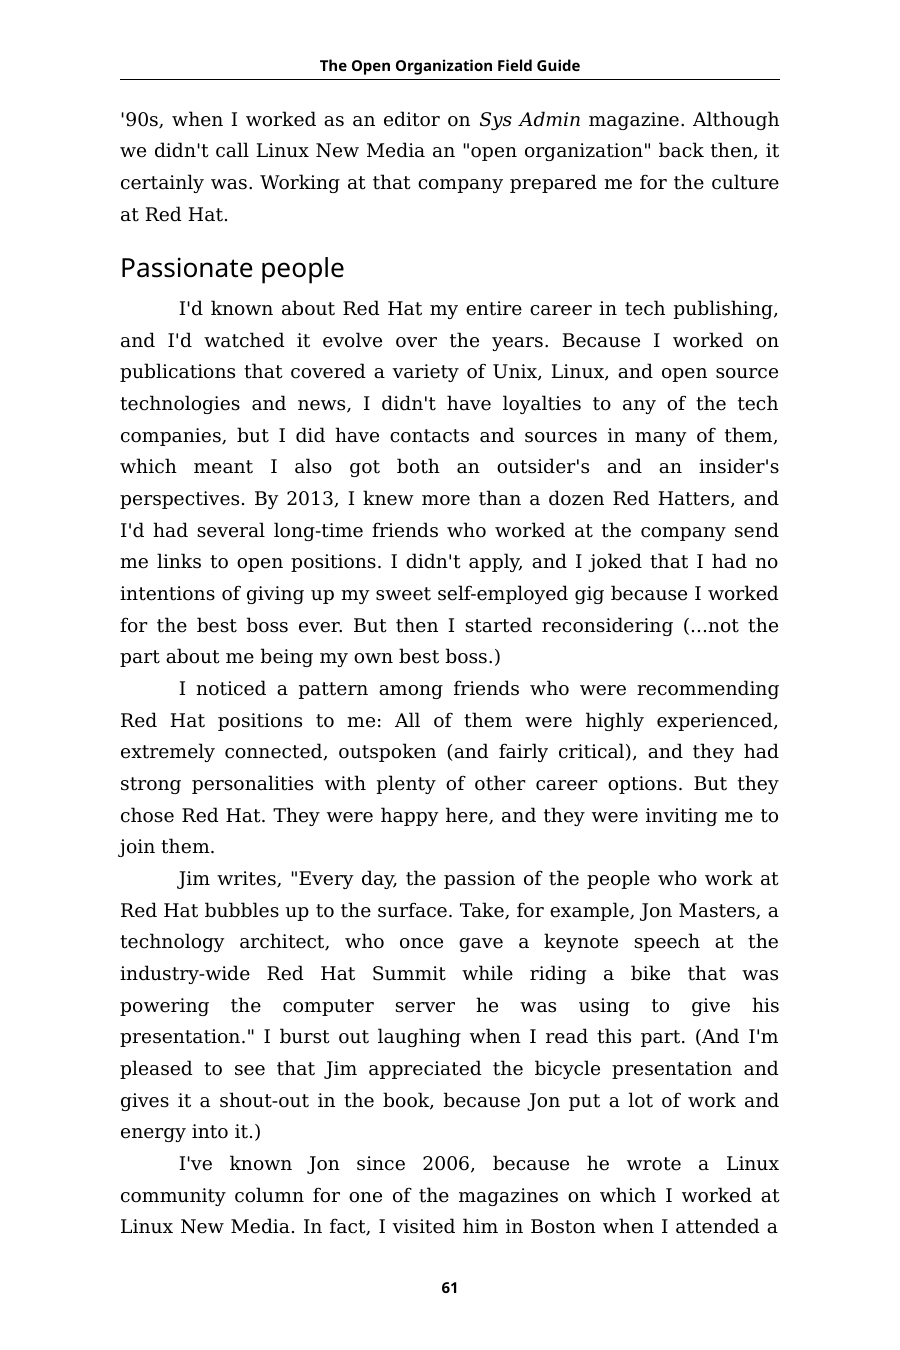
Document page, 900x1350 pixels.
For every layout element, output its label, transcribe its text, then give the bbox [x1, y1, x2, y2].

text '90s, when I worked as an editor on Sys Admin magazine. Although we didn't call Linux New Media an "open organization" back then, it certainly was. Working at that company prepared me for the culture at Red Hat. [120, 108, 780, 225]
text I noticed a pattern among friends who were recommending Red Hat positions to me: All of them were highly experienced, extremely connected, outspoken (and fairly critical), and they had strong personalities with plenty of other career options. But they chose Red Hat. They were happy here, and they were inviting me to join them. [120, 678, 780, 858]
text I'd known about Red Hat my entire career in tech publishing, and I'd watched it evolve over the years. Because I worked on publications that covered a variety of Unix, Linux, and open source technologies and news, I didn't have loyalties to any of the tech companies, but I did have contacts and sources in many of them, which meant I also got both an outsider's and an insider's perspectives. By 2013, I knew more than a dozen Red Hatters, and I'd had several long-time friends who worked at the company send me links to open positions. I didn't apply, and I joked that I had no intentions of giving up my sweet self-employed gig because I worked for the best boss ever. But then I started reconsidering (...not the part about me being my own best boss.) [120, 298, 780, 668]
subtitle Passionate people [120, 250, 780, 286]
text Jim writes, "Every day, the passion of the people who work at Red Hat bubbles up to the surface. Take, for example, Jon Masters, a technology architect, who once gave a keynote speech at the industry-wide Red Hat Summit while riding a bike that was powering the computer server he was using to give his presentation." I burst out laughing when I read this part. (And I'm pleased to see that Jim appreciated the bicycle presentation and gives it a shout-out in the book, because Jon put a lot of work and energy into it.) [120, 868, 780, 1143]
text I've known Jon since 2006, because he wrote a Linux community column for one of the magazines on which I worked at Linux New Media. In fact, I visited him in Boston when I attended a [120, 1153, 780, 1238]
